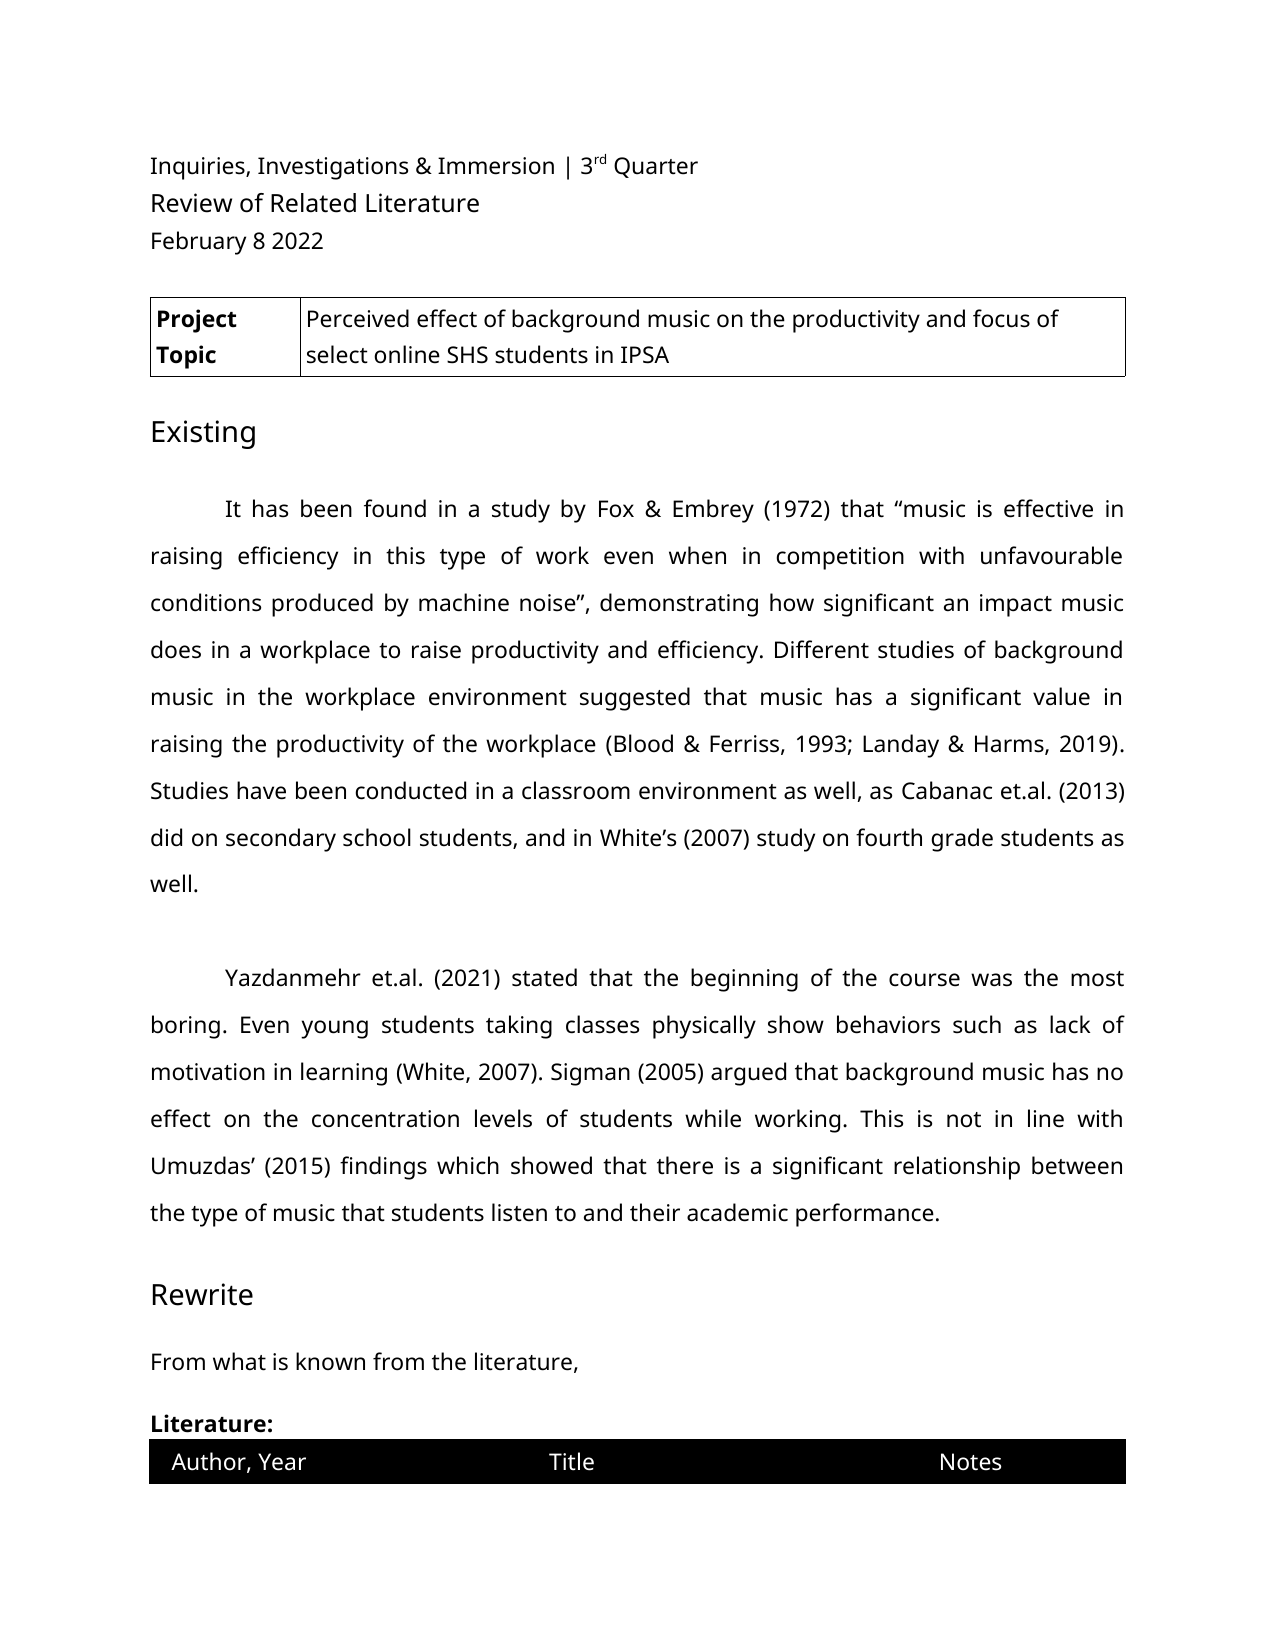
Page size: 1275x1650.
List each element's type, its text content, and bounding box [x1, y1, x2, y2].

text It has been found in a study by Fox & Embrey (1972) that “music is effective in raising efficiency in this type of work even when in competition with unfavourable conditions produced by machine noise”, demonstrating how significant an impact music does in a workplace to raise productivity and efficiency. Different studies of background music in the workplace environment suggested that music has a significant value in raising the productivity of the workplace (Blood & Ferriss, 1993; Landay & Harms, 2019). Studies have been conducted in a classroom environment as well, as Cabanac et.al. (2013) did on secondary school students, and in White’s (2007) study on fourth grade students as well. [150, 493, 1125, 899]
text Literature: [150, 1408, 1125, 1439]
table_header Title [328, 1440, 815, 1483]
table_header Notes [816, 1440, 1124, 1483]
text Existing [150, 412, 1125, 451]
text From what is known from the literature, [150, 1346, 1125, 1377]
text Rewrite [150, 1274, 1125, 1314]
table_header Author, Year [151, 1440, 327, 1483]
table_header Perceived effect of background music on the productivity and focus of select online SHS students in IPSA [301, 298, 1125, 376]
text Review of Related Literature [150, 186, 1125, 220]
text Yazdanmehr et.al. (2021) stated that the beginning of the course was the most boring. Even young students taking classes physically show behaviors such as lack of motivation in learning (White, 2007). Sigman (2005) argued that background music has no effect on the concentration levels of students while working. This is not in line with Umuzdas’ (2015) findings which showed that there is a significant relationship between the type of music that students listen to and their academic performance. [150, 962, 1125, 1228]
text February 8 2022 [150, 225, 1125, 256]
table_header Project Topic [151, 298, 300, 376]
text Inquiries, Investigations & Immersion | 3rd Quarter [150, 150, 1125, 181]
